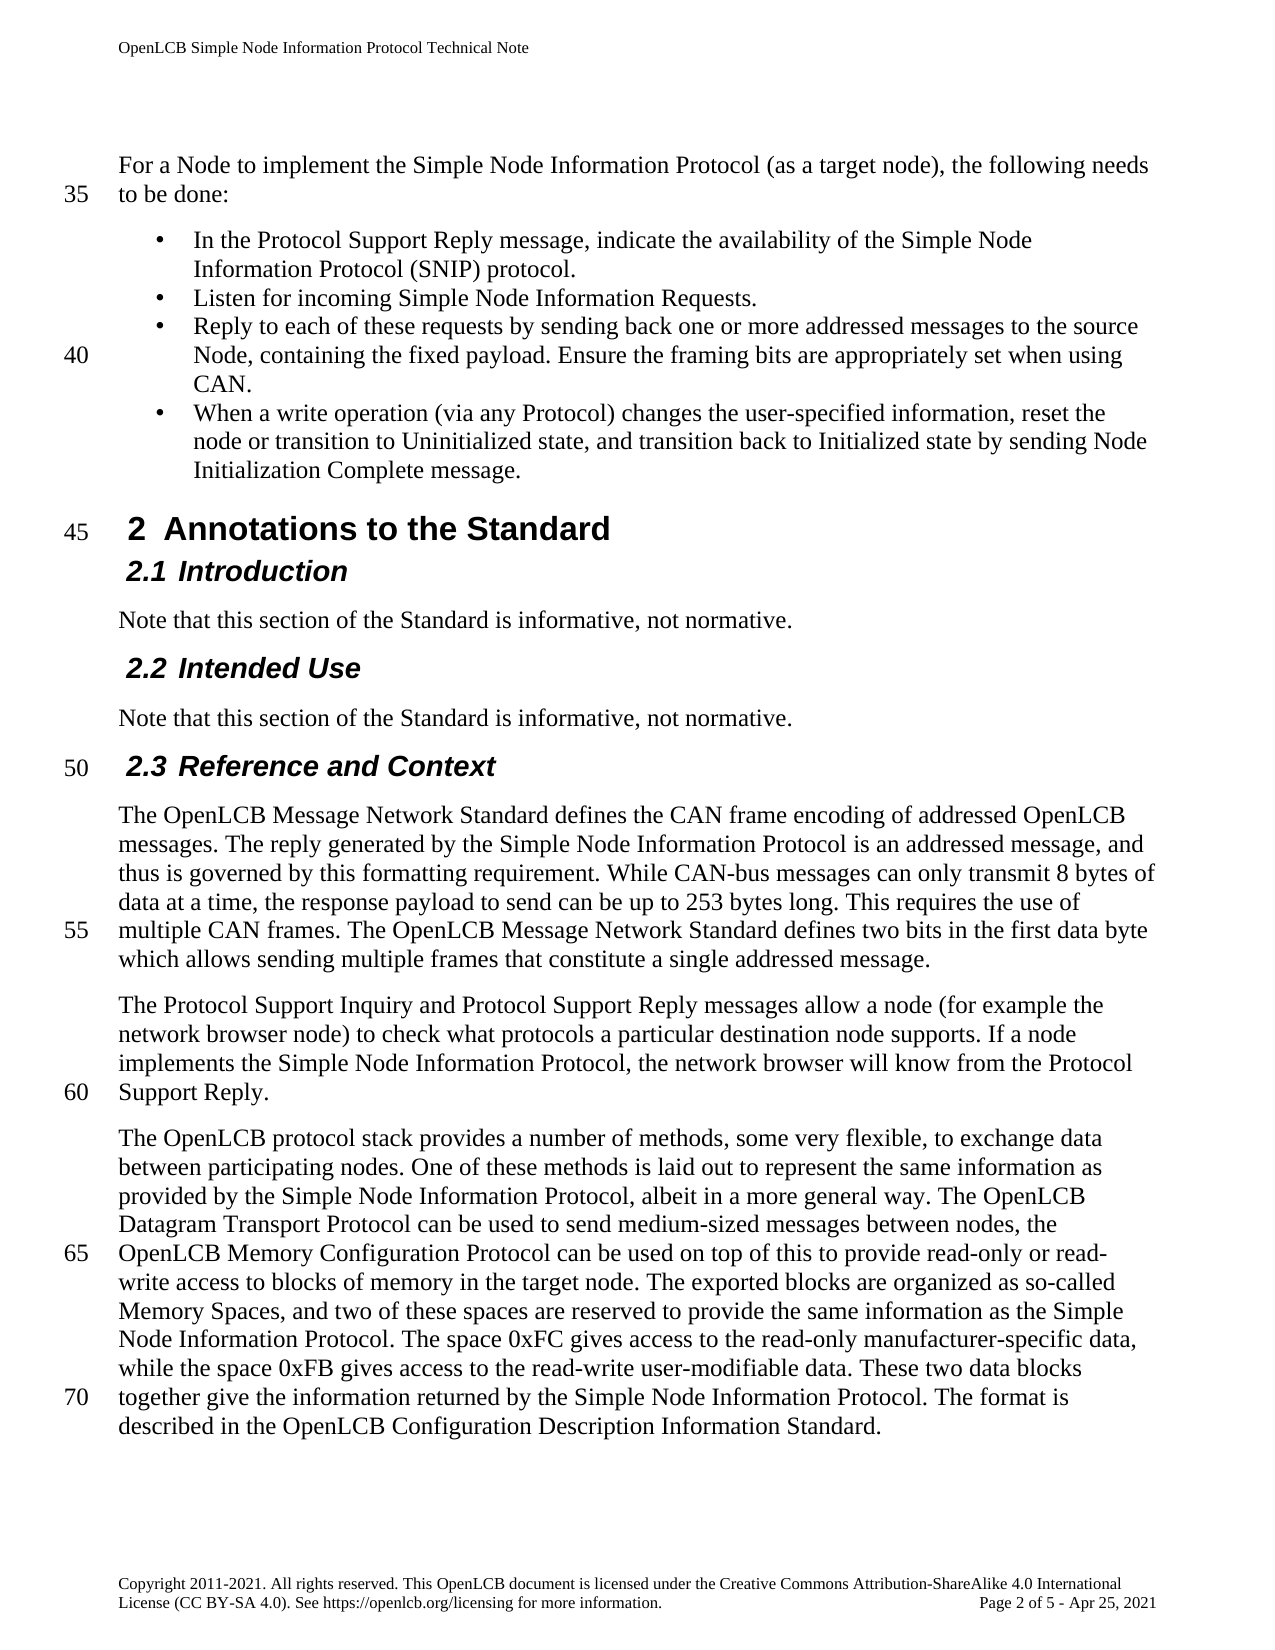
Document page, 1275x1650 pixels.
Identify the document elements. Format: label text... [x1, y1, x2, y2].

text Note that this section of the Standard is informative, not normative. [118, 605, 1157, 634]
subtitle Reference and Context [118, 749, 1157, 783]
list In the Protocol Support Reply message, indicate the availability of the Simple Node Information Protocol (SNIP) protocol. [156, 225, 1157, 283]
subtitle Intended Use [118, 651, 1157, 685]
list Reply to each of these requests by sending back one or more addressed messages to the source Node, containing the fixed payload. Ensure the framing bits are appropriately set when using CAN. [156, 311, 1157, 398]
list Listen for incoming Simple Node Information Requests. [156, 283, 1157, 311]
text Note that this section of the Standard is informative, not normative. [118, 703, 1157, 731]
list When a write operation (via any Protocol) changes the user-specified information, reset the node or transition to Uninitialized state, and transition back to Initialized state by sending Node Initialization Complete message. [156, 398, 1157, 484]
text The Protocol Support Inquiry and Protocol Support Reply messages allow a node (for example the network browser node) to check what protocols a particular destination node supports. If a node implements the Simple Node Information Protocol, the network browser will know from the Protocol Support Reply. [118, 991, 1157, 1106]
subtitle Annotations to the Standard [118, 509, 1157, 547]
text For a Node to implement the Simple Node Information Protocol (as a target node), the following needs to be done: [118, 150, 1157, 207]
subtitle Introduction [118, 554, 1157, 587]
text The OpenLCB Message Network Standard defines the CAN frame encoding of addressed OpenLCB messages. The reply generated by the Simple Node Information Protocol is an addressed message, and thus is governed by this formatting requirement. While CAN-bus messages can only transmit 8 bytes of data at a time, the response payload to send can be up to 253 bytes long. This requires the use of multiple CAN frames. The OpenLCB Message Network Standard defines two bits in the first data byte which allows sending multiple frames that constitute a single addressed message. [118, 800, 1157, 973]
text The OpenLCB protocol stack provides a number of methods, some very flexible, to exchange data between participating nodes. One of these methods is laid out to represent the same information as provided by the Simple Node Information Protocol, albeit in a more general way. The OpenLCB Datagram Transport Protocol can be used to send medium-sized messages between nodes, the OpenLCB Memory Configuration Protocol can be used on top of this to provide read-only or read-write access to blocks of memory in the target node. The exported blocks are organized as so-called Memory Spaces, and two of these spaces are reserved to provide the same information as the Simple Node Information Protocol. The space 0xFC gives access to the read-only manufacturer-specific data, while the space 0xFB gives access to the read-write user-modifiable data. These two data blocks together give the information returned by the Simple Node Information Protocol. The format is described in the OpenLCB Configuration Description Information Standard. [118, 1123, 1157, 1439]
